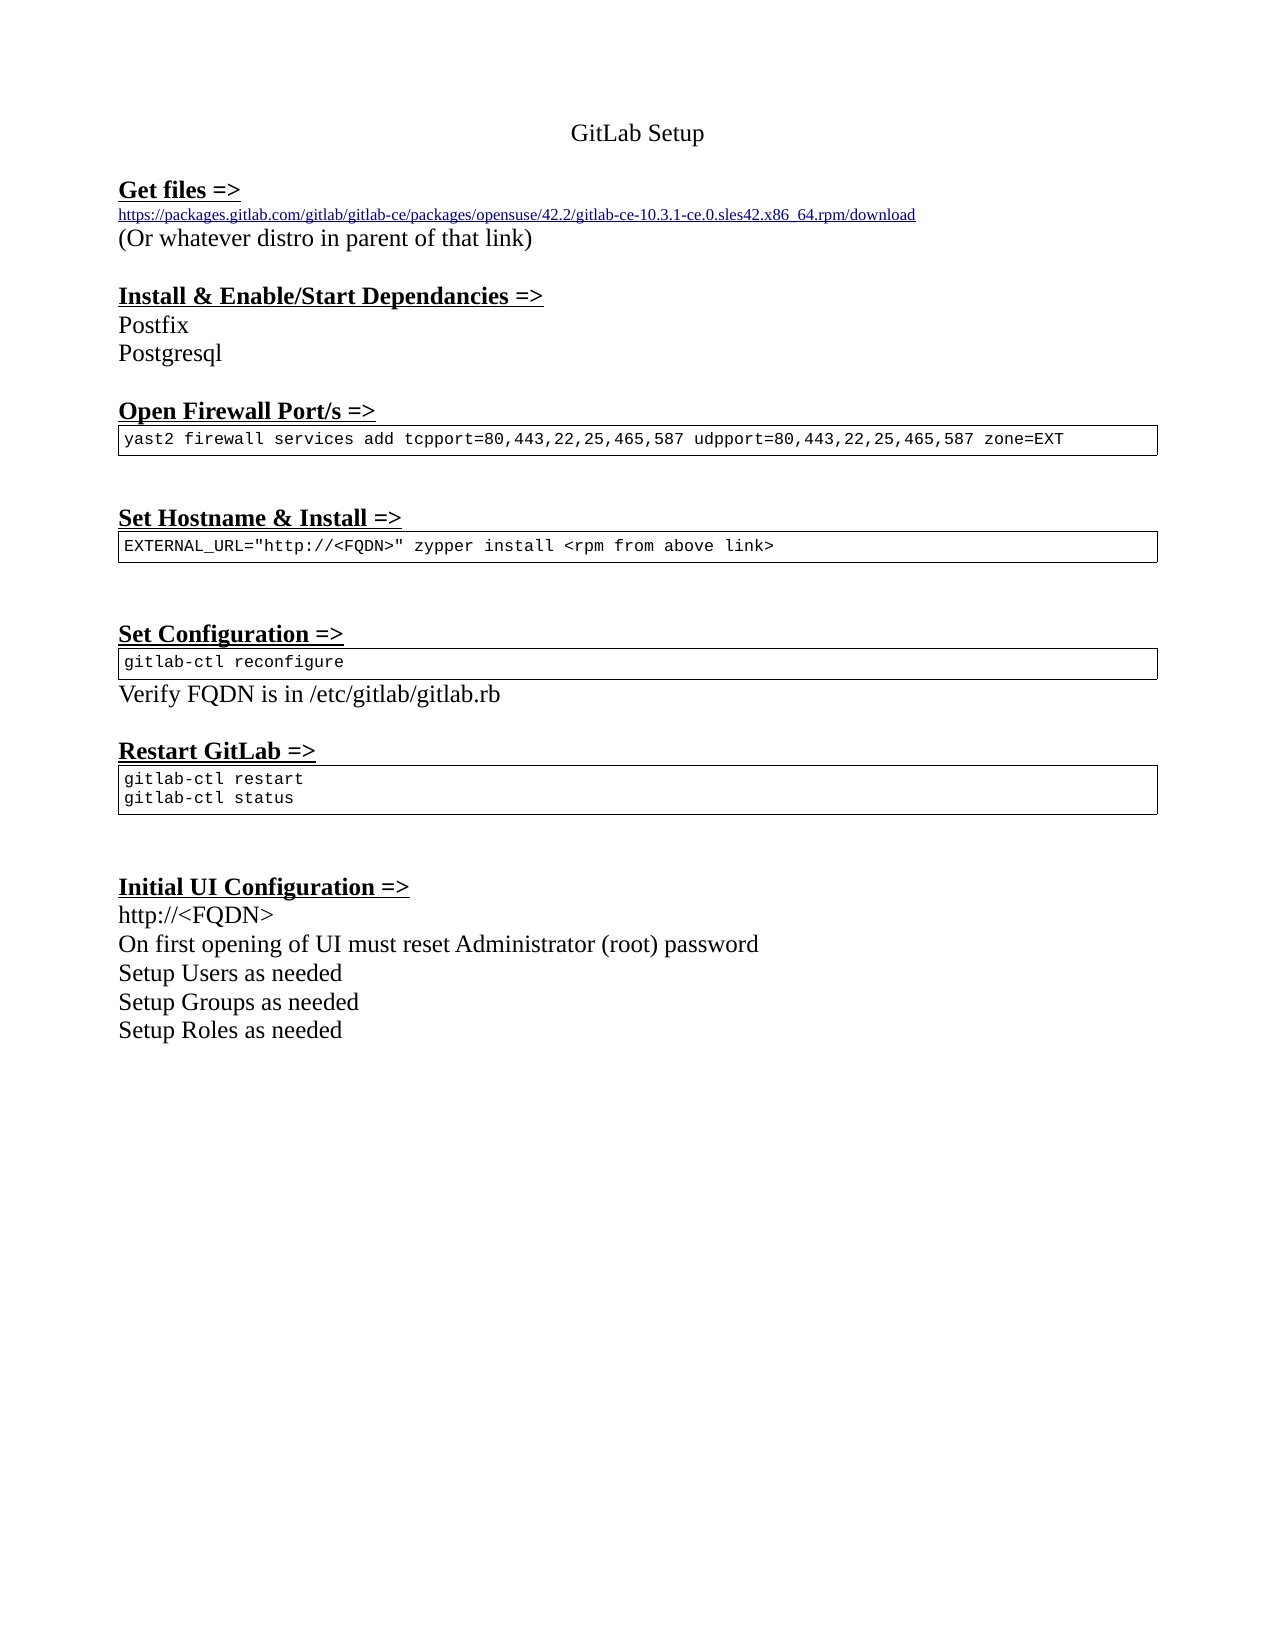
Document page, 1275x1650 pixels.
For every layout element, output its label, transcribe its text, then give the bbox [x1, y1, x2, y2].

text Set Configuration => [118, 619, 1157, 648]
text Get files => [118, 176, 1157, 204]
table_header gitlab-ctl restart gitlab-ctl status [119, 766, 1157, 814]
text Initial UI Configuration => [118, 872, 1157, 901]
table_header gitlab-ctl reconfigure [119, 649, 1157, 678]
table_header yast2 firewall services add tcpport=80,443,22,25,465,587 udpport=80,443,22,25,465,587 zone=EXT [119, 426, 1157, 455]
text Verify FQDN is in /etc/gitlab/gitlab.rb [118, 680, 1157, 707]
text Setup Groups as needed [118, 987, 1157, 1016]
table_header EXTERNAL_URL="http://<FQDN>" zypper install <rpm from above link> [119, 532, 1157, 562]
text (Or whatever distro in parent of that link) [118, 223, 1157, 252]
text Setup Roles as needed [118, 1016, 1157, 1044]
text Restart GitLab => [118, 736, 1157, 765]
text http://<FQDN> [118, 901, 1157, 929]
text Set Hostname & Install => [118, 503, 1157, 531]
text Setup Users as needed [118, 958, 1157, 987]
text Postfix [118, 310, 1157, 338]
text GitLab Setup [118, 118, 1157, 147]
text On first opening of UI must reset Administrator (root) password [118, 929, 1157, 958]
text https://packages.gitlab.com/gitlab/gitlab-ce/packages/opensuse/42.2/gitlab-ce-10.3.1-ce.0.sles42.x86_64.rpm/download [118, 204, 1157, 223]
text Postgresql [118, 338, 1157, 367]
text Open Firewall Port/s => [118, 396, 1157, 425]
text Install & Enable/Start Dependancies => [118, 281, 1157, 310]
